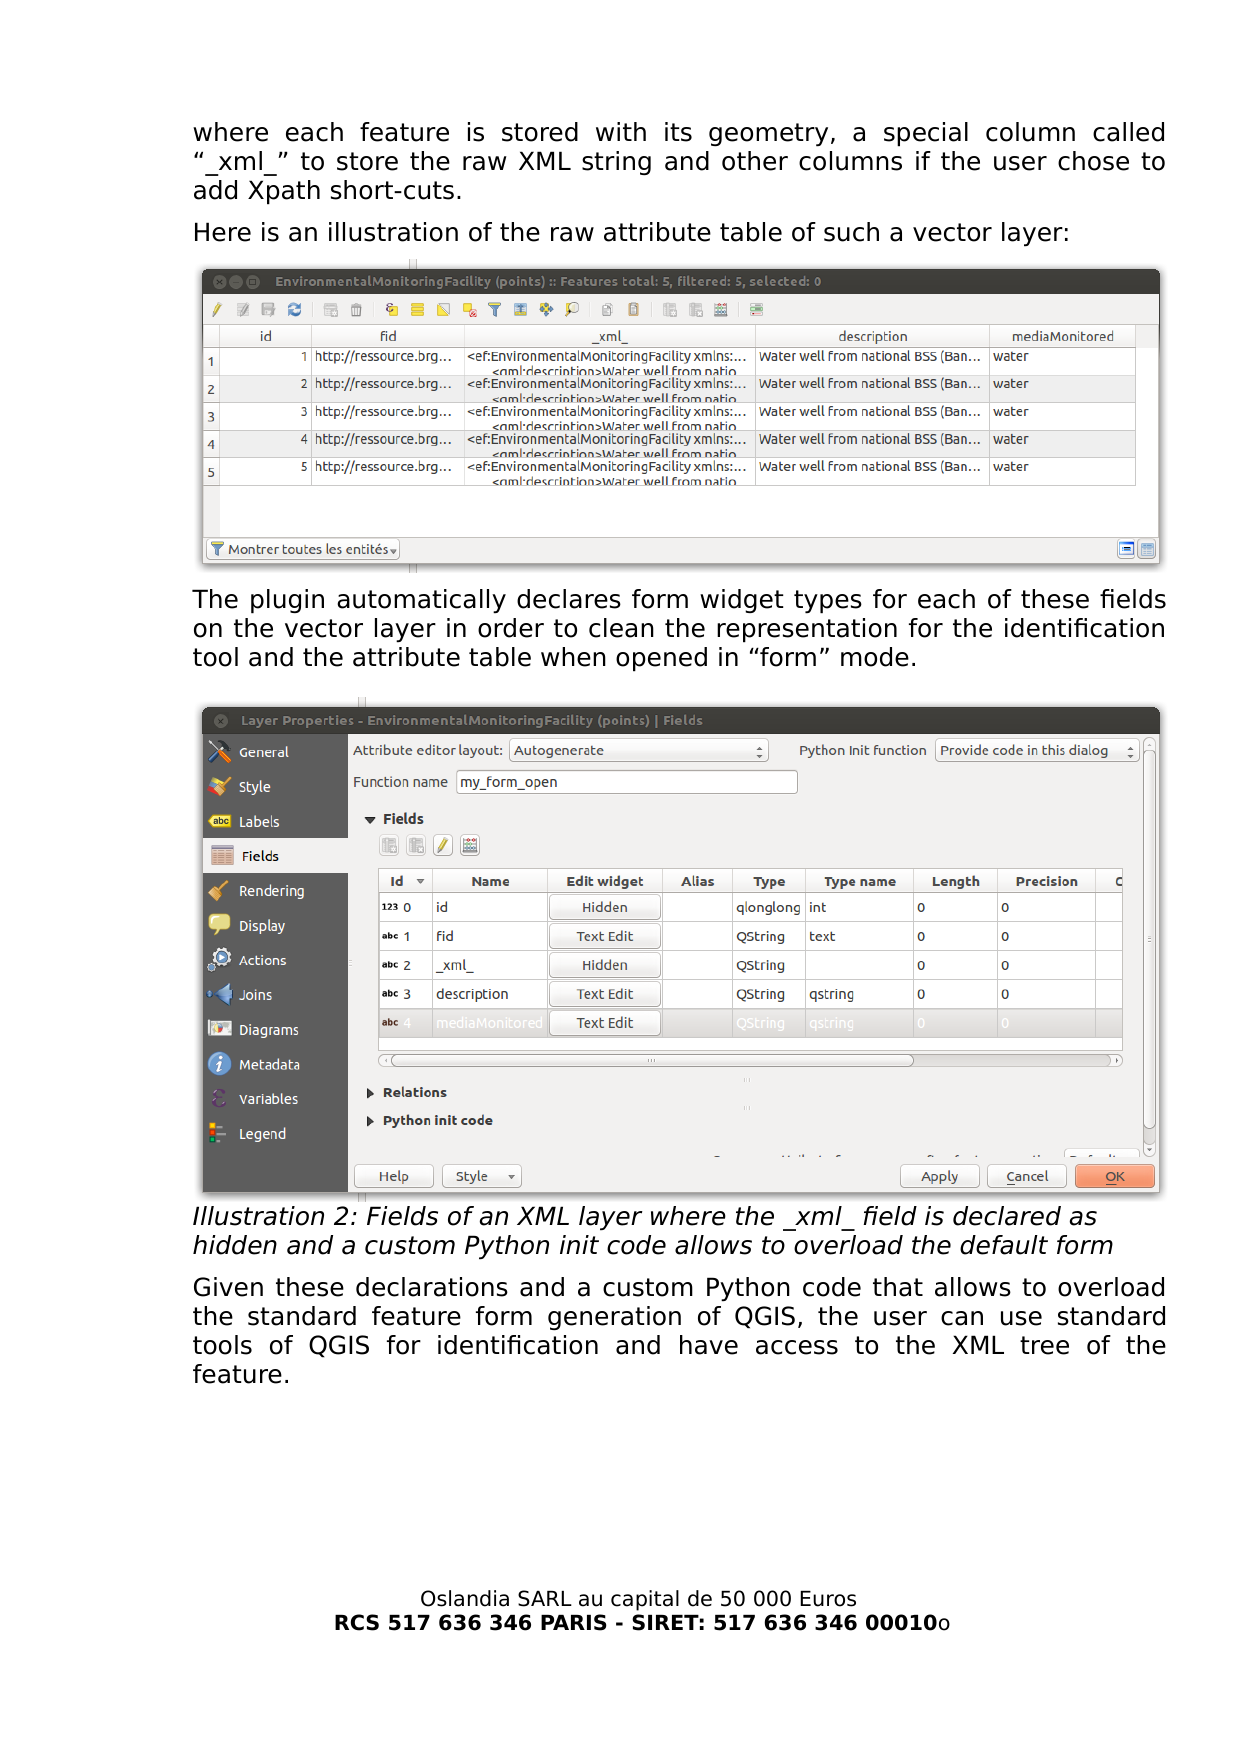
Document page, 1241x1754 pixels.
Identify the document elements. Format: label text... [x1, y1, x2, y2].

text Here is an illustration of the raw attribute table of such a vector layer: [192, 218, 1168, 247]
text Given these declarations and a custom Python code that allows to overload the standard feature form generation of QGIS, the user can use standard tools of QGIS for identification and have access to the XML tree of the feature. [192, 1273, 1168, 1389]
text where each feature is stored with its geometry, a special column called “_xml_” to store the raw XML string and other columns if the user chose to add Xpath short-cuts. [192, 118, 1168, 206]
picture [192, 259, 1169, 573]
text The plugin automatically declares form widget types for each of these fields on the vector layer in order to clean the representation for the identification tool and the attribute table when opened in “form” mode. [192, 585, 1168, 673]
picture [192, 697, 1169, 1202]
text Illustration 2: Fields of an XML layer where the _xml_ field is declared as hidden and a custom Python init code allows to overload the default form [192, 1202, 1168, 1260]
